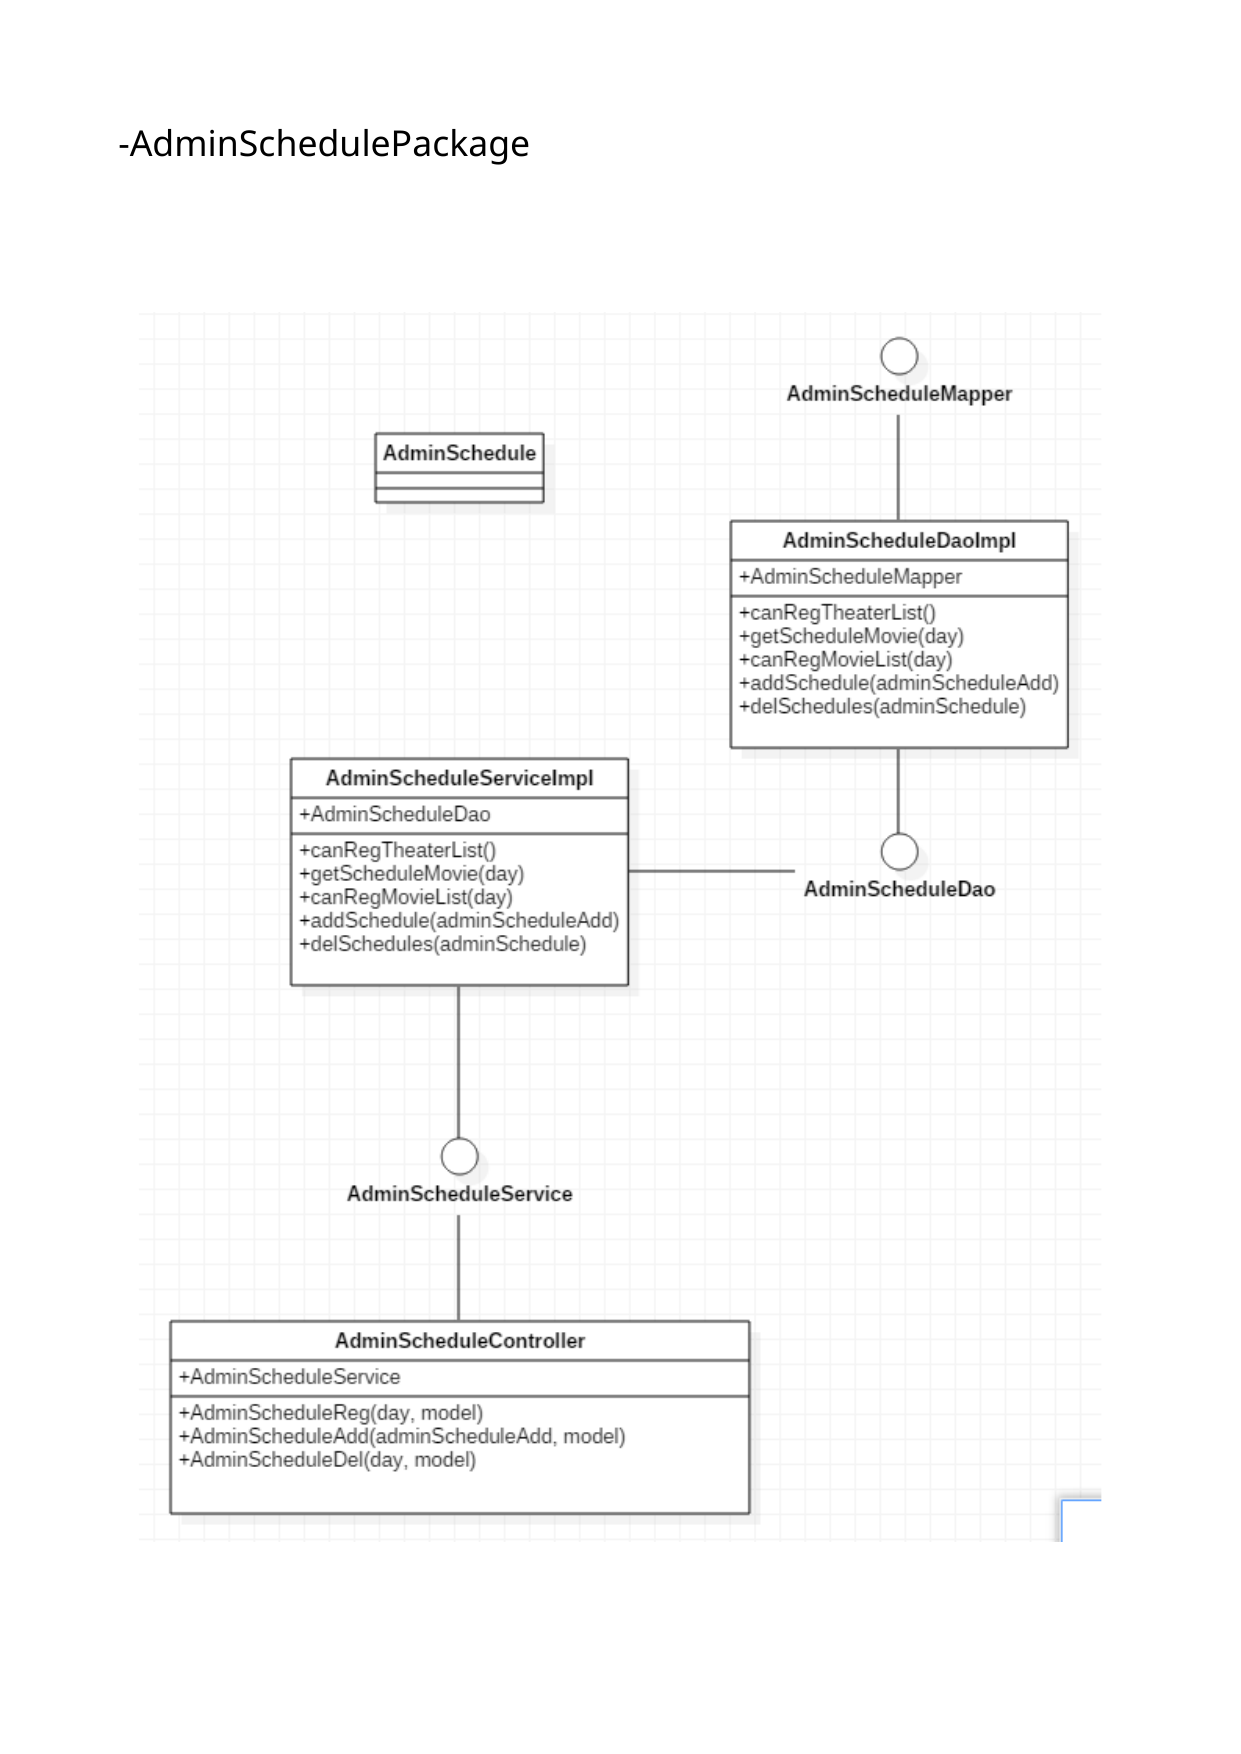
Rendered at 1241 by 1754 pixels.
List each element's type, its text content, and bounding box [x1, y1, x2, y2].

text -AdminSchedulePackage [118, 118, 1122, 167]
picture [138, 312, 1102, 1542]
